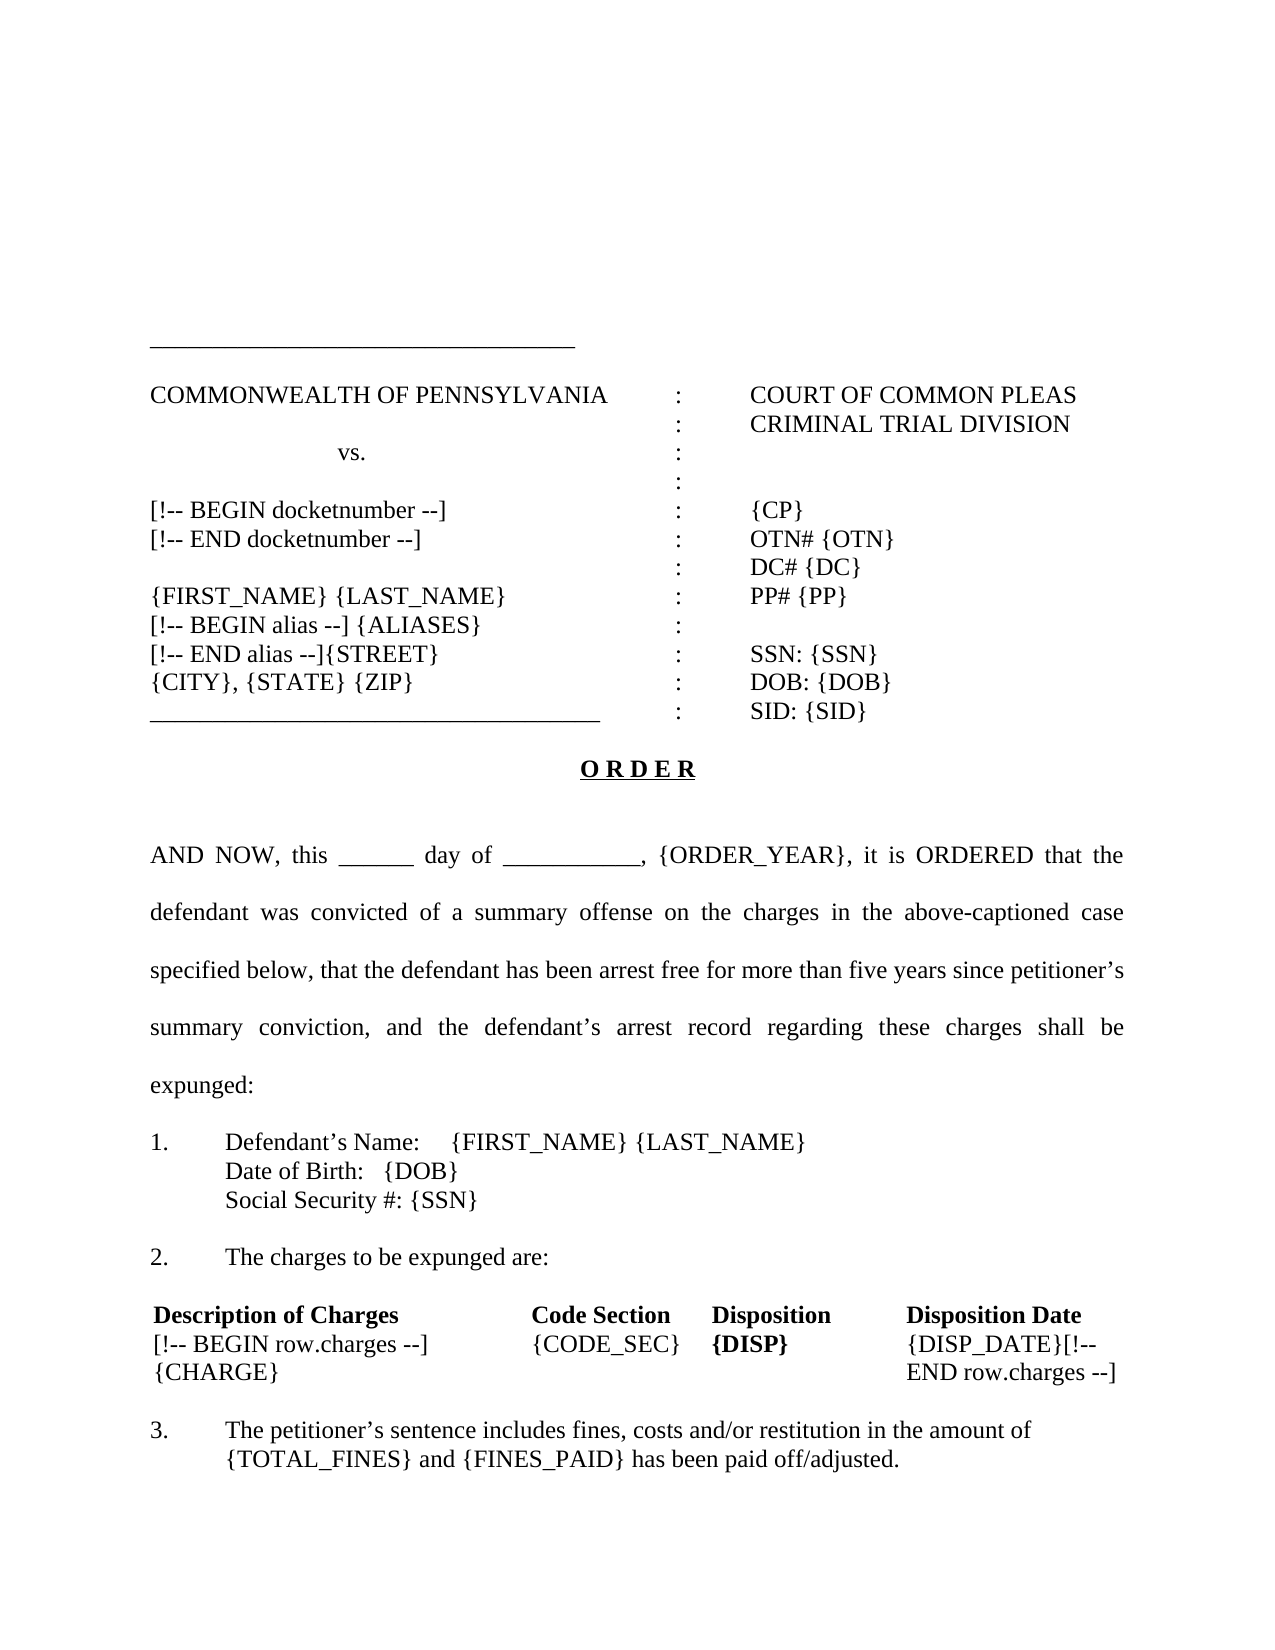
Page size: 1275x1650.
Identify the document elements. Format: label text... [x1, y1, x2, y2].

table_cell {DISP_DATE}[!-- END row.charges --] [903, 1329, 1149, 1386]
table_header Disposition Date [903, 1300, 1149, 1329]
table_header Code Section [528, 1300, 708, 1329]
table_cell [!-- BEGIN row.charges --]{CHARGE} [150, 1329, 528, 1386]
text 1. Defendant’s Name: {FIRST_NAME} {LAST_NAME} [150, 1127, 1125, 1156]
list The charges to be expunged are: [150, 1242, 1125, 1271]
text : DC# {DC} [150, 552, 1125, 581]
text [!-- BEGIN docketnumber --] : {CP} [150, 495, 1125, 524]
text {FIRST_NAME} {LAST_NAME} : PP# {PP} [150, 581, 1125, 610]
text [!-- BEGIN alias --] {ALIASES} : [150, 610, 1125, 639]
text ____________________________________ : SID: {SID} [150, 696, 1125, 725]
text Date of Birth: {DOB} [150, 1156, 1125, 1185]
text [!-- END alias --]{STREET} : SSN: {SSN} [150, 639, 1125, 667]
table_cell {DISP} [709, 1329, 903, 1386]
text O R D E R [150, 754, 1125, 782]
text : [150, 466, 1125, 495]
table_header Description of Charges [150, 1300, 528, 1329]
text COMMONWEALTH OF PENNSYLVANIA : COURT OF COMMON PLEAS [150, 380, 1125, 409]
text vs. : [150, 437, 1125, 466]
table_header Disposition [709, 1300, 903, 1329]
text [!-- END docketnumber --] : OTN# {OTN} [150, 524, 1125, 552]
text Social Security #: {SSN} [150, 1185, 1125, 1214]
text {CITY}, {STATE} {ZIP} : DOB: {DOB} [150, 667, 1125, 696]
text : CRIMINAL TRIAL DIVISION [150, 409, 1125, 437]
table_cell {CODE_SEC} [528, 1329, 708, 1386]
text __________________________________ [150, 322, 1125, 351]
text AND NOW, this ______ day of ___________, {ORDER_YEAR}, it is ORDERED that the defendant was convicted of a summary offense on the charges in the above-captioned case specified below, that the defendant has been arrest free for more than five years since petitioner’s summary conviction, and the defendant’s arrest record regarding these charges shall be expunged: [150, 840, 1125, 1099]
list The petitioner’s sentence includes fines, costs and/or restitution in the amount of {TOTAL_FINES} and {FINES_PAID} has been paid off/adjusted. [150, 1415, 1125, 1472]
